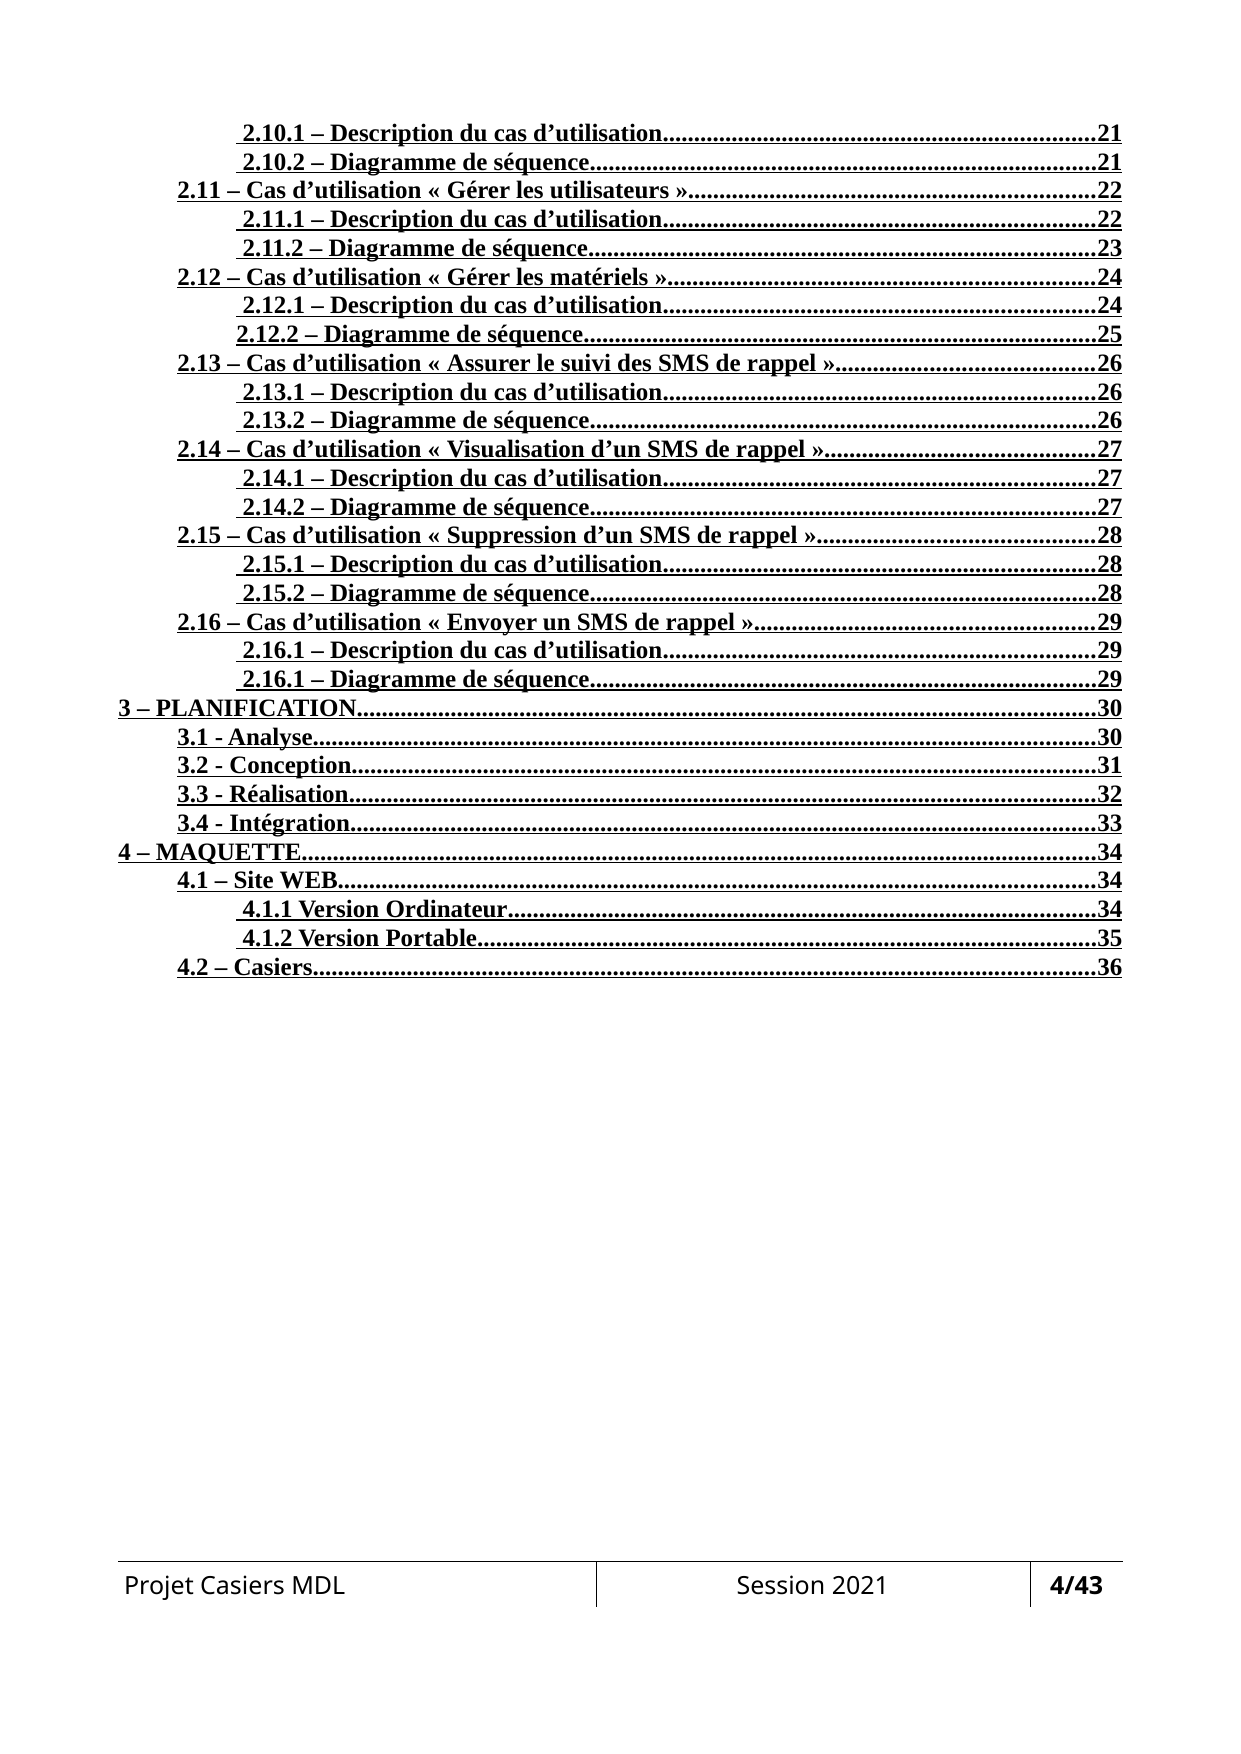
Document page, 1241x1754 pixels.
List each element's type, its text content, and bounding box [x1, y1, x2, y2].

text 2.10.1 – Description du cas d’utilisation 21 [236, 118, 1122, 143]
text 3 – PLANIFICATION 30 [118, 693, 1122, 718]
text 2.10.2 – Diagramme de séquence 21 [236, 147, 1122, 172]
text 2.14.1 – Description du cas d’utilisation 27 [236, 463, 1122, 488]
text 4.2 – Casiers 36 [177, 952, 1122, 977]
text 2.12 – Cas d’utilisation « Gérer les matériels » 24 [177, 262, 1122, 287]
text 2.11.2 – Diagramme de séquence 23 [236, 233, 1122, 258]
text 3.3 - Réalisation 32 [177, 779, 1122, 804]
text 3.2 - Conception 31 [177, 751, 1122, 776]
text 4.1.2 Version Portable 35 [236, 923, 1122, 948]
text 4.1.1 Version Ordinateur 34 [236, 894, 1122, 919]
text 3.1 - Analyse 30 [177, 722, 1122, 747]
text 4.1 – Site WEB 34 [177, 866, 1122, 891]
text 2.12.2 – Diagramme de séquence 25 [236, 319, 1122, 344]
text 2.14.2 – Diagramme de séquence 27 [236, 492, 1122, 517]
text 2.16.1 – Description du cas d’utilisation 29 [236, 636, 1122, 661]
text 2.15 – Cas d’utilisation « Suppression d’un SMS de rappel » 28 [177, 521, 1122, 546]
text 2.15.2 – Diagramme de séquence 28 [236, 578, 1122, 603]
text 4 – MAQUETTE 34 [118, 837, 1122, 862]
text 2.13.1 – Description du cas d’utilisation 26 [236, 377, 1122, 402]
text 2.16.1 – Diagramme de séquence 29 [236, 664, 1122, 689]
text 2.13.2 – Diagramme de séquence 26 [236, 406, 1122, 431]
text 2.13 – Cas d’utilisation « Assurer le suivi des SMS de rappel » 26 [177, 348, 1122, 373]
text 2.11.1 – Description du cas d’utilisation 22 [236, 204, 1122, 229]
text 2.14 – Cas d’utilisation « Visualisation d’un SMS de rappel » 27 [177, 434, 1122, 459]
text 2.15.1 – Description du cas d’utilisation 28 [236, 549, 1122, 574]
text 2.11 – Cas d’utilisation « Gérer les utilisateurs » 22 [177, 176, 1122, 201]
text 2.16 – Cas d’utilisation « Envoyer un SMS de rappel » 29 [177, 607, 1122, 632]
text 2.12.1 – Description du cas d’utilisation 24 [236, 291, 1122, 316]
text 3.4 - Intégration 33 [177, 808, 1122, 833]
